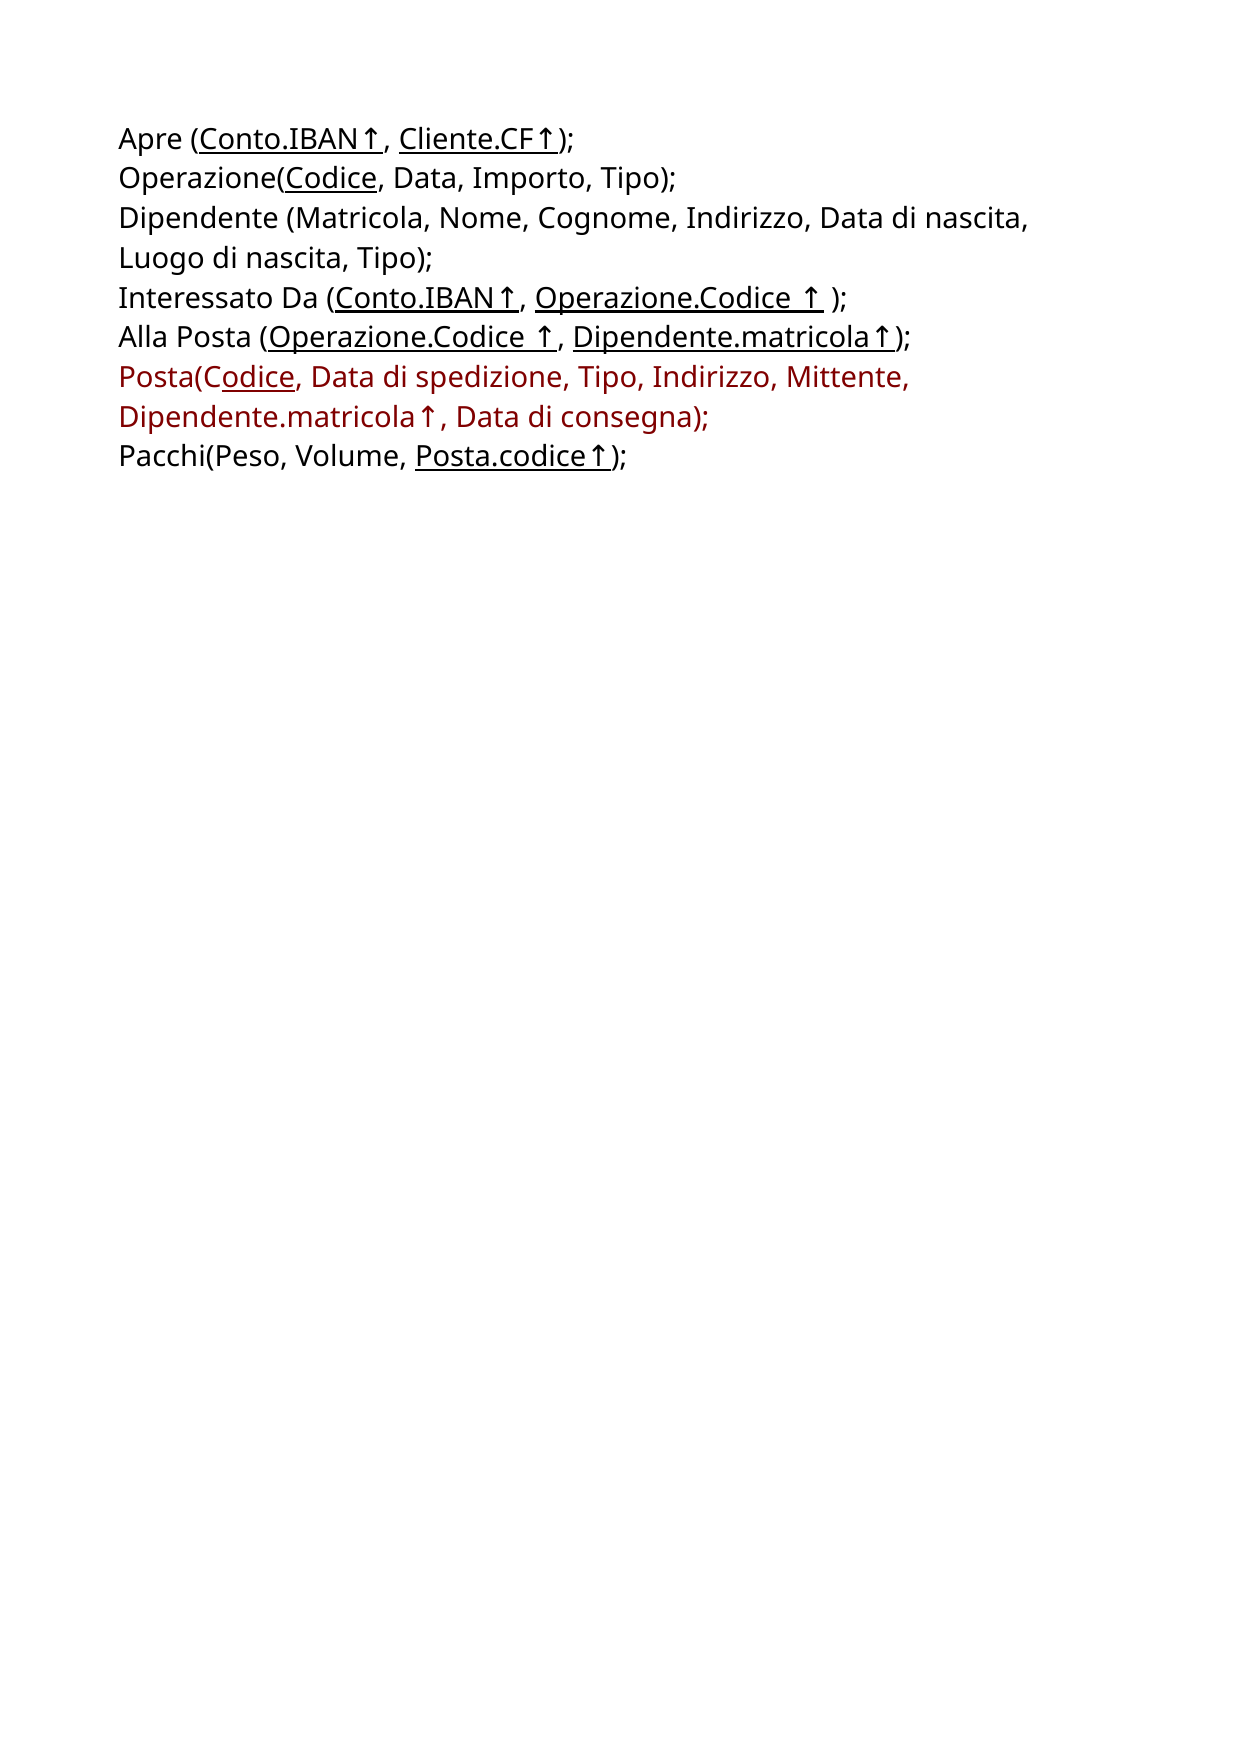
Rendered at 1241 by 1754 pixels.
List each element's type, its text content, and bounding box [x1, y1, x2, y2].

text Apre (Conto.IBAN↑, Cliente.CF↑); [118, 118, 1122, 158]
text Dipendente (Matricola, Nome, Cognome, Indirizzo, Data di nascita, Luogo di nascita, Tipo); [118, 197, 1122, 277]
text Operazione(Codice, Data, Importo, Tipo); [118, 158, 1122, 197]
text Posta(Codice, Data di spedizione, Tipo, Indirizzo, Mittente, Dipendente.matricola↑, Data di consegna); [118, 356, 1122, 436]
text Interessato Da (Conto.IBAN↑, Operazione.Codice ↑ ); [118, 277, 1122, 317]
text Alla Posta (Operazione.Codice ↑, Dipendente.matricola↑); [118, 317, 1122, 356]
text Pacchi(Peso, Volume, Posta.codice↑); [118, 436, 1122, 475]
